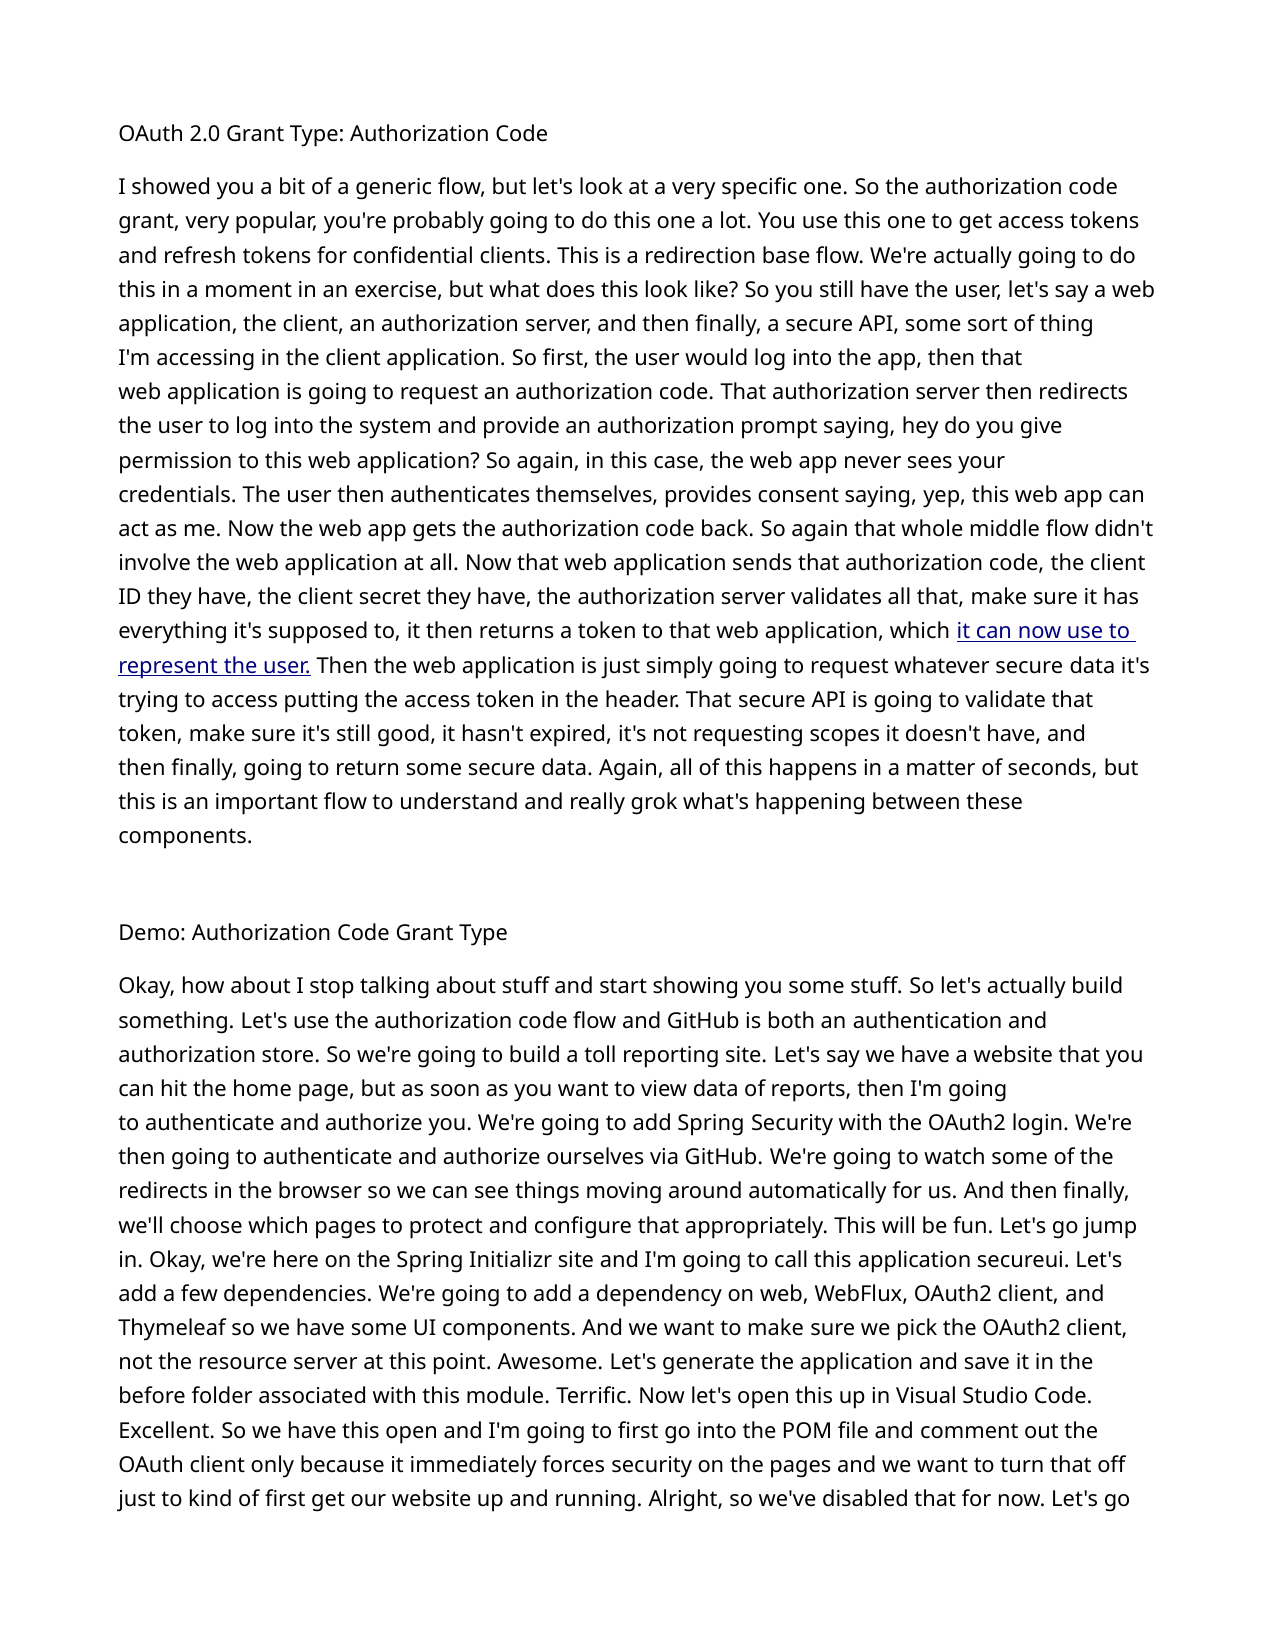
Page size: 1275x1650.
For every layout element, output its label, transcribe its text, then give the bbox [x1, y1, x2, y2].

subtitle OAuth 2.0 Grant Type: Authorization Code [118, 118, 1157, 148]
subtitle Demo: Authorization Code Grant Type [118, 917, 1157, 947]
text Okay, how about I stop talking about stuff and start showing you some stuff. So let's actually build something. Let's use the authorization code flow and GitHub is both an authentication and authorization store. So we're going to build a toll reporting site. Let's say we have a website that you can hit the home page, but as soon as you want to view data of reports, then I'm going to authenticate and authorize you. We're going to add Spring Security with the OAuth2 login. We're then going to authenticate and authorize ourselves via GitHub. We're going to watch some of the redirects in the browser so we can see things moving around automatically for us. And then finally, we'll choose which pages to protect and configure that appropriately. This will be fun. Let's go jump in. Okay, we're here on the Spring Initializr site and I'm going to call this application secureui. Let's add a few dependencies. We're going to add a dependency on web, WebFlux, OAuth2 client, and Thymeleaf so we have some UI components. And we want to make sure we pick the OAuth2 client, not the resource server at this point. Awesome. Let's generate the application and save it in the before folder associated with this module. Terrific. Now let's open this up in Visual Studio Code. Excellent. So we have this open and I'm going to first go into the POM file and comment out the OAuth client only because it immediately forces security on the pages and we want to turn that off just to kind of first get our website up and running. Alright, so we've disabled that for now. Let's go [118, 970, 1157, 1513]
text I showed you a bit of a generic flow, but let's look at a very specific one. So the authorization code grant, very popular, you're probably going to do this one a lot. You use this one to get access tokens and refresh tokens for confidential clients. This is a redirection base flow. We're actually going to do this in a moment in an exercise, but what does this look like? So you still have the user, let's say a web application, the client, an authorization server, and then finally, a secure API, some sort of thing I'm accessing in the client application. So first, the user would log into the app, then that web application is going to request an authorization code. That authorization server then redirects the user to log into the system and provide an authorization prompt saying, hey do you give permission to this web application? So again, in this case, the web app never sees your credentials. The user then authenticates themselves, provides consent saying, yep, this web app can act as me. Now the web app gets the authorization code back. So again that whole middle flow didn't involve the web application at all. Now that web application sends that authorization code, the client ID they have, the client secret they have, the authorization server validates all that, make sure it has everything it's supposed to, it then returns a token to that web application, which it can now use to represent the user. Then the web application is just simply going to request whatever secure data it's trying to access putting the access token in the header. That secure API is going to validate that token, make sure it's still good, it hasn't expired, it's not requesting scopes it doesn't have, and then finally, going to return some secure data. Again, all of this happens in a matter of seconds, but this is an important flow to understand and really grok what's happening between these components. [118, 171, 1157, 850]
